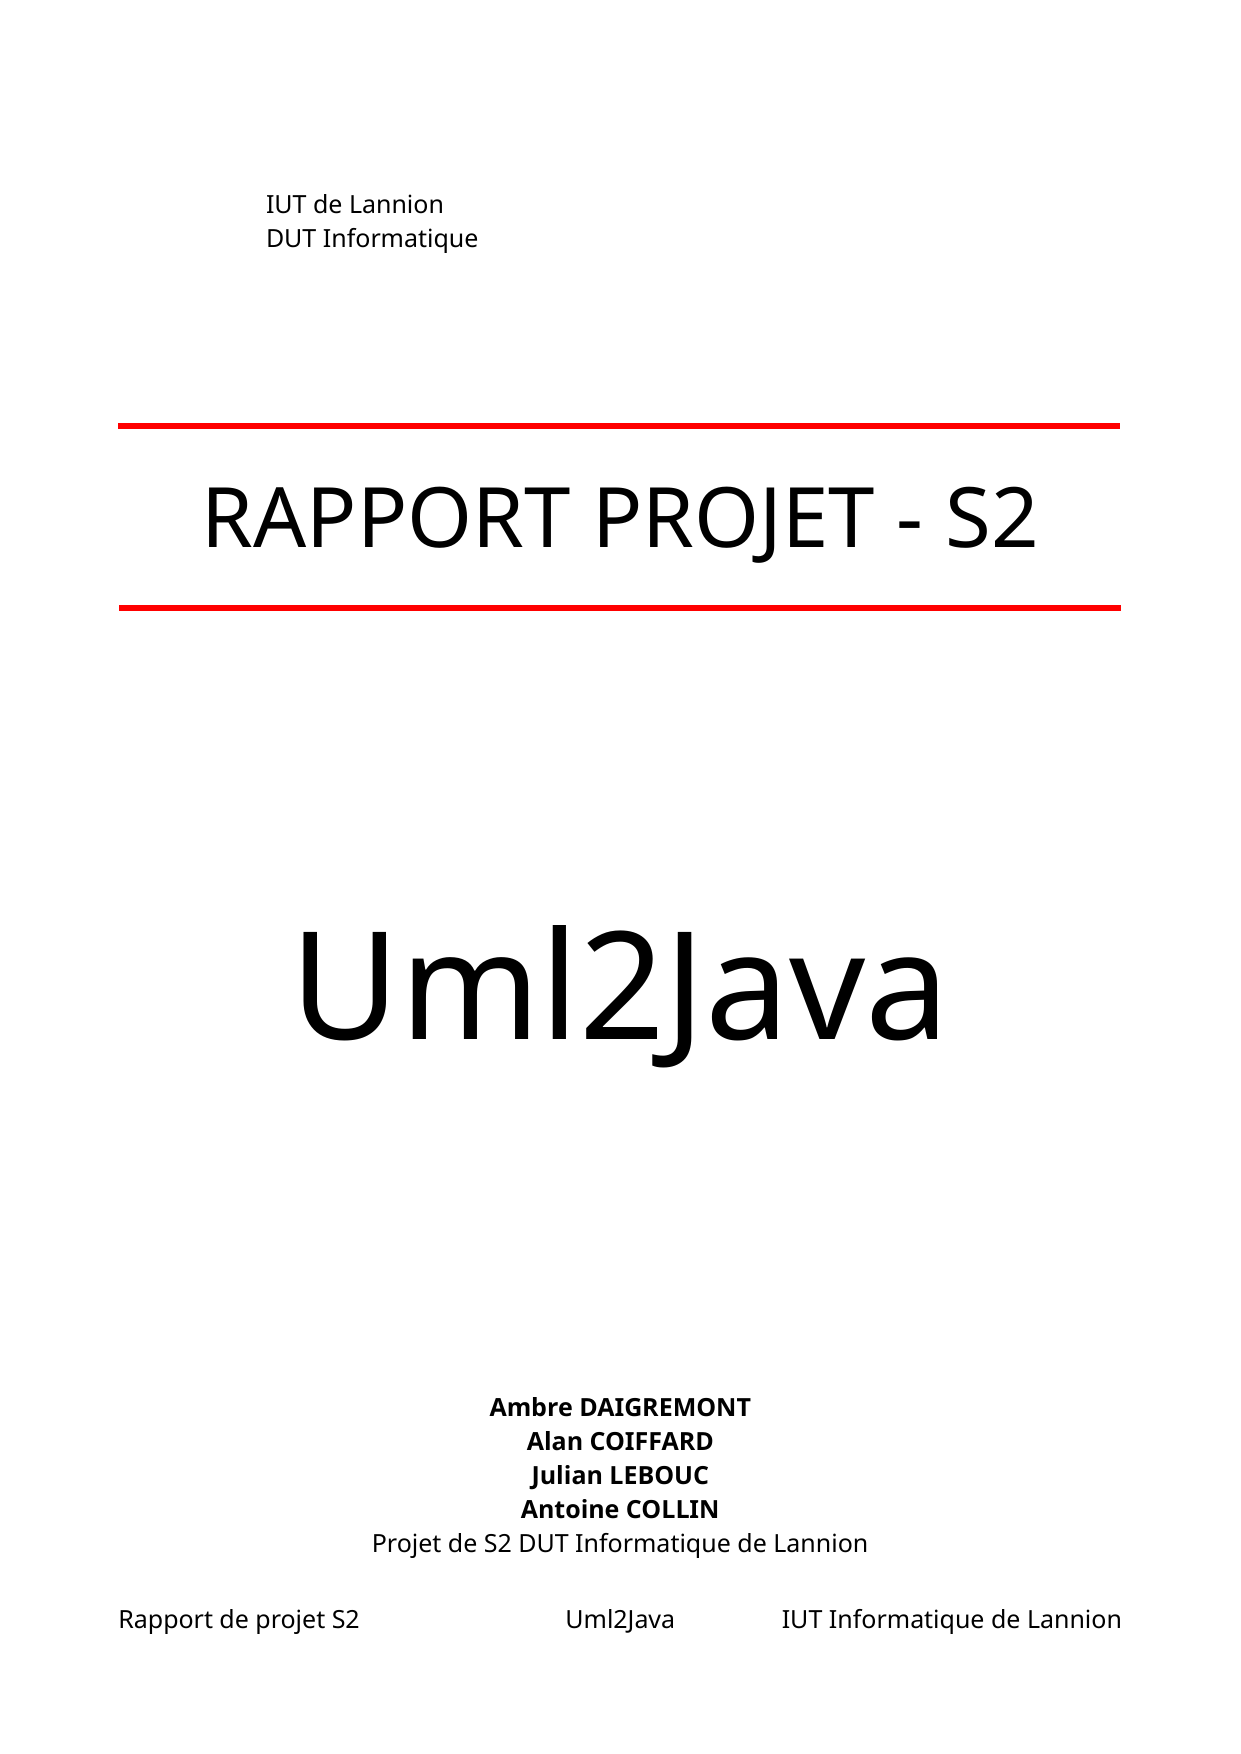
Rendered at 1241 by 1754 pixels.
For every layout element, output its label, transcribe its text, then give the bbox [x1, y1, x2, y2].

text IUT de Lannion [118, 186, 1122, 220]
text Julian LEBOUC [118, 1458, 1122, 1492]
text DUT Informatique [118, 220, 1122, 254]
text Uml2Java [118, 879, 1122, 1083]
text Ambre DAIGREMONT [118, 1390, 1122, 1424]
text Projet de S2 DUT Informatique de Lannion [118, 1526, 1122, 1560]
text RAPPORT PROJET - S2 [118, 459, 1122, 572]
text Antoine COLLIN [118, 1492, 1122, 1526]
text Alan COIFFARD [118, 1424, 1122, 1458]
